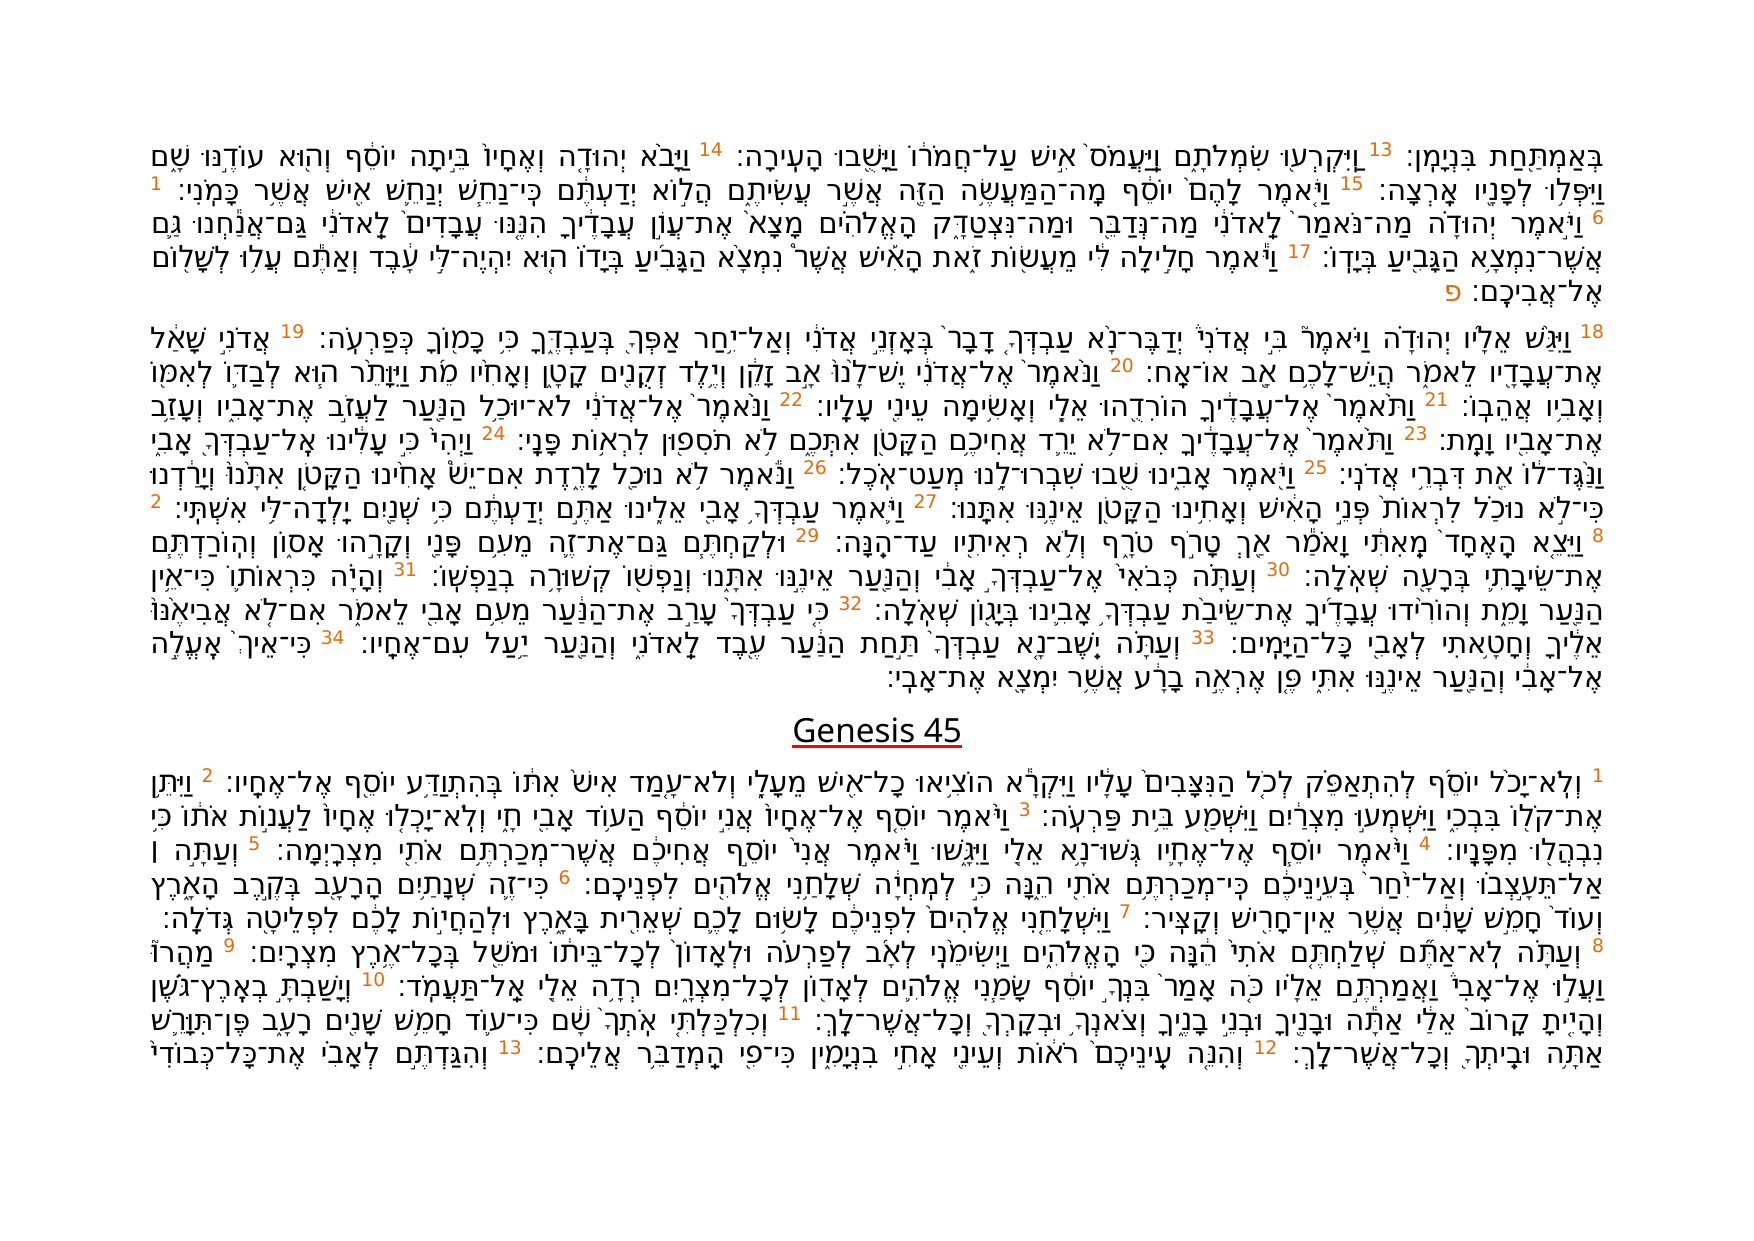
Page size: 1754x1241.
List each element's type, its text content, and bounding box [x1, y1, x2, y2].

text 18 וַיִּגַּ֨שׁ אֵלָ֜יו יְהוּדָ֗ה וַיֹּאמֶר֮ בִּ֣י אֲדֹנִי֒ יְדַבֶּר־נָ֨א עַבְדְּךָ֤ דָבָר֙ בְּאָזְנֵ֣י אֲדֹנִ֔י וְאַל־יִ֥חַר אַפְּךָ֖ בְּעַבְדֶּ֑ךָ כִּ֥י כָמ֖וֹךָ כְּפַרְעֹֽה׃ ‬‬‬19 אֲדֹנִ֣י שָׁאַ֔ל אֶת־עֲבָדָ֖יו לֵאמֹ֑ר הֲיֵשׁ־לָכֶ֥ם אָ֖ב אוֹ־אָֽח׃ ‬‬‬20 וַנֹּ֙אמֶר֙ אֶל־אֲדֹנִ֔י יֶשׁ־לָ֙נוּ֙ אָ֣ב זָקֵ֔ן וְיֶ֥לֶד זְקֻנִ֖ים קָטָ֑ן וְאָחִ֨יו מֵ֜ת וַיִּוָּתֵ֨ר ה֧וּא לְבַדּ֛וֹ לְאִמּ֖וֹ וְאָבִ֥יו אֲהֵבֽוֹ׃ ‬‬‬21 וַתֹּ֙אמֶר֙ אֶל־עֲבָדֶ֔יךָ הוֹרִדֻ֖הוּ אֵלָ֑י וְאָשִׂ֥ימָה עֵינִ֖י עָלָֽיו׃ ‬‬‬22 וַנֹּ֙אמֶר֙ אֶל־אֲדֹנִ֔י לֹא־יוּכַ֥ל הַנַּ֖עַר לַעֲזֹ֣ב אֶת־אָבִ֑יו וְעָזַ֥ב אֶת־אָבִ֖יו וָמֵֽת׃ ‬‬‬23 וַתֹּ֙אמֶר֙ אֶל־עֲבָדֶ֔יךָ אִם־לֹ֥א יֵרֵ֛ד אֲחִיכֶ֥ם הַקָּטֹ֖ן אִתְּכֶ֑ם לֹ֥א תֹסִפ֖וּן לִרְא֥וֹת פָּנָֽי׃ ‬‬‬24 וַיְהִי֙ כִּ֣י עָלִ֔ינוּ אֶֽל־עַבְדְּךָ֖ אָבִ֑י וַנַּ֨גֶּד־ל֔וֹ אֵ֖ת דִּבְרֵ֥י אֲדֹנִֽי׃ ‬‬‬25 וַיֹּ֖אמֶר אָבִ֑ינוּ שֻׁ֖בוּ שִׁבְרוּ־לָ֥נוּ מְעַט־אֹֽכֶל׃ ‬‬‬26 וַנֹּ֕אמֶר לֹ֥א נוּכַ֖ל לָרֶ֑דֶת אִם־יֵשׁ֩ אָחִ֨ינוּ הַקָּטֹ֤ן אִתָּ֙נוּ֙ וְיָרַ֔דְנוּ כִּי־לֹ֣א נוּכַ֗ל לִרְאוֹת֙ פְּנֵ֣י הָאִ֔ישׁ וְאָחִ֥ינוּ הַקָּטֹ֖ן אֵינֶ֥נּוּ אִתָּֽנוּ׃ ‬‬‬27 וַיֹּ֛אמֶר עַבְדְּךָ֥ אָבִ֖י אֵלֵ֑ינוּ אַתֶּ֣ם יְדַעְתֶּ֔ם כִּ֥י שְׁנַ֖יִם יָֽלְדָה־לִּ֥י אִשְׁתִּֽי׃ ‬‬‬28 וַיֵּצֵ֤א הָֽאֶחָד֙ מֵֽאִתִּ֔י וָאֹמַ֕ר אַ֖ךְ טָרֹ֣ף טֹרָ֑ף וְלֹ֥א רְאִיתִ֖יו עַד־הֵֽנָּה׃ ‬‬‬29 וּלְקַחְתֶּ֧ם גַּם־אֶת־זֶ֛ה מֵעִ֥ם פָּנַ֖י וְקָרָ֣הוּ אָס֑וֹן וְהֽוֹרַדְתֶּ֧ם אֶת־שֵׂיבָתִ֛י בְּרָעָ֖ה שְׁאֹֽלָה׃ ‬‬‬30 וְעַתָּ֗ה כְּבֹאִי֙ אֶל־עַבְדְּךָ֣ אָבִ֔י וְהַנַּ֖עַר אֵינֶ֣נּוּ אִתָּ֑נוּ וְנַפְשׁ֖וֹ קְשׁוּרָ֥ה בְנַפְשֽׁוֹ׃ ‬‬‬31 וְהָיָ֗ה כִּרְאוֹת֛וֹ כִּי־אֵ֥ין הַנַּ֖עַר וָמֵ֑ת וְהוֹרִ֨ידוּ עֲבָדֶ֜יךָ אֶת־שֵׂיבַ֨ת עַבְדְּךָ֥ אָבִ֛ינוּ בְּיָג֖וֹן שְׁאֹֽלָה׃ ‬‬‬32 כִּ֤י עַבְדְּךָ֙ עָרַ֣ב אֶת־הַנַּ֔עַר מֵעִ֥ם אָבִ֖י לֵאמֹ֑ר אִם־לֹ֤א אֲבִיאֶ֙נּוּ֙ אֵלֶ֔יךָ וְחָטָ֥אתִי לְאָבִ֖י כָּל־הַיָּמִֽים׃ ‬‬‬33 וְעַתָּ֗ה יֵֽשֶׁב־נָ֤א עַבְדְּךָ֙ תַּ֣חַת הַנַּ֔עַר עֶ֖בֶד לַֽאדֹנִ֑י וְהַנַּ֖עַר יַ֥עַל עִם־אֶחָֽיו׃ ‬‬‬34 כִּי־אֵיךְ֙ אֶֽעֱלֶ֣ה אֶל־אָבִ֔י וְהַנַּ֖עַר אֵינֶ֣נּוּ אִתִּ֑י פֶּ֚ן אֶרְאֶ֣ה בָרָ֔ע אֲשֶׁ֥ר יִמְצָ֖א אֶת־אָבִֽי׃ ‬‬‬‬‬‬‬‬‬‬‬‬‬‬‬‬‬‬‬‬ [150, 321, 1604, 695]
text 1 וְלֹֽא־יָכֹ֨ל יוֹסֵ֜ף לְהִתְאַפֵּ֗ק לְכֹ֤ל הַנִּצָּבִים֙ עָלָ֔יו וַיִּקְרָ֕א הוֹצִ֥יאוּ כָל־אִ֖ישׁ מֵעָלָ֑י וְלֹא־עָ֤מַד אִישׁ֙ אִתּ֔וֹ בְּהִתְוַדַּ֥ע יוֹסֵ֖ף אֶל־אֶחָֽיו׃ 2 וַיִּתֵּ֥ן אֶת־קֹל֖וֹ בִּבְכִ֑י וַיִּשְׁמְע֣וּ מִצְרַ֔יִם וַיִּשְׁמַ֖ע בֵּ֥ית פַּרְעֹֽה׃ ‬‬‬3 וַיֹּ֨אמֶר יוֹסֵ֤ף אֶל־אֶחָיו֙ אֲנִ֣י יוֹסֵ֔ף הַע֥וֹד אָבִ֖י חָ֑י וְלֹֽא־יָכְל֤וּ אֶחָיו֙ לַעֲנ֣וֹת אֹת֔וֹ כִּ֥י נִבְהֲל֖וּ מִפָּנָֽיו׃ ‬‬‬4 וַיֹּ֨אמֶר יוֹסֵ֧ף אֶל־אֶחָ֛יו גְּשׁוּ־נָ֥א אֵלַ֖י וַיִּגָּ֑שׁוּ וַיֹּ֗אמֶר אֲנִי֙ יוֹסֵ֣ף אֲחִיכֶ֔ם אֲשֶׁר־מְכַרְתֶּ֥ם אֹתִ֖י מִצְרָֽיְמָה׃ ‬‬‬5 וְעַתָּ֣ה ׀ אַל־תֵּעָ֣צְב֗וּ וְאַל־יִ֙חַר֙ בְּעֵ֣ינֵיכֶ֔ם כִּֽי־מְכַרְתֶּ֥ם אֹתִ֖י הֵ֑נָּה כִּ֣י לְמִֽחְיָ֔ה שְׁלָחַ֥נִי אֱלֹהִ֖ים לִפְנֵיכֶֽם׃ ‬‬‬6 כִּי־זֶ֛ה שְׁנָתַ֥יִם הָרָעָ֖ב בְּקֶ֣רֶב הָאָ֑רֶץ וְעוֹד֙ חָמֵ֣שׁ שָׁנִ֔ים אֲשֶׁ֥ר אֵין־חָרִ֖ישׁ וְקָצִּֽיר׃ ‬‬‬7 וַיִּשְׁלָחֵ֤נִי אֱלֹהִים֙ לִפְנֵיכֶ֔ם לָשׂ֥וּם לָכֶ֛ם שְׁאֵרִ֖ית בָּאָ֑רֶץ וּלְהַחֲי֣וֹת לָכֶ֔ם לִפְלֵיטָ֖ה גְּדֹלָֽה׃ ‬‬‬8 וְעַתָּ֗ה לֹֽא־אַתֶּ֞ם שְׁלַחְתֶּ֤ם אֹתִי֙ הֵ֔נָּה כִּ֖י הָאֱלֹהִ֑ים וַיְשִׂימֵ֨נִֽי לְאָ֜ב לְפַרְעֹ֗ה וּלְאָדוֹן֙ לְכָל־בֵּית֔וֹ וּמֹשֵׁ֖ל בְּכָל־אֶ֥רֶץ מִצְרָֽיִם׃ ‬‬‬9 מַהֲרוּ֮ וַעֲל֣וּ אֶל־אָבִי֒ וַאֲמַרְתֶּ֣ם אֵלָ֗יו כֹּ֤ה אָמַר֙ בִּנְךָ֣ יוֹסֵ֔ף שָׂמַ֧נִי אֱלֹהִ֛ים לְאָד֖וֹן לְכָל־מִצְרָ֑יִם רְדָ֥ה אֵלַ֖י אַֽל־תַּעֲמֹֽד׃ ‬‬‬10 וְיָשַׁבְתָּ֣ בְאֶֽרֶץ־גֹּ֗שֶׁן וְהָיִ֤יתָ קָרוֹב֙ אֵלַ֔י אַתָּ֕ה וּבָנֶ֖יךָ וּבְנֵ֣י בָנֶ֑יךָ וְצֹאנְךָ֥ וּבְקָרְךָ֖ וְכָל־אֲשֶׁר־לָֽךְ׃ ‬‬‬11 וְכִלְכַּלְתִּ֤י אֹֽתְךָ֙ שָׁ֔ם כִּי־ע֛וֹד חָמֵ֥שׁ שָׁנִ֖ים רָעָ֑ב פֶּן־תִּוָּרֵ֛שׁ אַתָּ֥ה וּבֵֽיתְךָ֖ וְכָל־אֲשֶׁר־לָֽךְ׃ ‬‬‬12 וְהִנֵּ֤ה עֵֽינֵיכֶם֙ רֹא֔וֹת וְעֵינֵ֖י אָחִ֣י בִנְיָמִ֑ין כִּי־פִ֖י הַֽמְדַבֵּ֥ר אֲלֵיכֶֽם׃ ‬‬‬13 וְהִגַּדְתֶּ֣ם לְאָבִ֗י אֶת־כָּל־כְּבוֹדִי֙ בְּמִצְרַ֔יִם וְאֵ֖ת כָּל־אֲשֶׁ֣ר רְאִיתֶ֑ם וּמִֽהַרְתֶּ֛ם וְהוֹרַדְתֶּ֥ם אֶת־אָבִ֖י הֵֽנָּה׃ ‬‬‬14 וַיִּפֹּ֛ל עַל־צַוְּארֵ֥י בִנְיָמִֽן־אָחִ֖יו וַיֵּ֑בְךְּ וּבִנְיָמִ֔ן בָּכָ֖ה עַל־צַוָּארָֽיו׃ ‬‬‬15 וַיְנַשֵּׁ֥ק לְכָל־אֶחָ֖יו וַיֵּ֣בְךְּ עֲלֵיהֶ֑ם וְאַ֣חֲרֵי כֵ֔ן דִּבְּר֥וּ אֶחָ֖יו אִתּֽוֹ׃ ‬‬‬16 וְהַקֹּ֣ל נִשְׁמַ֗ע בֵּ֤ית פַּרְעֹה֙ לֵאמֹ֔ר בָּ֖אוּ אֲחֵ֣י יוֹסֵ֑ף וַיִּיטַב֙ בְּעֵינֵ֣י פַרְעֹ֔ה וּבְעֵינֵ֖י עֲבָדָֽיו׃ ‬‬‬17 וַיֹּ֤אמֶר פַּרְעֹה֙ אֶל־יוֹסֵ֔ף אֱמֹ֥ר אֶל־אַחֶ֖יךָ זֹ֣את עֲשׂ֑וּ טַֽעֲנוּ֙ אֶת־בְּעִ֣ירְכֶ֔ם וּלְכוּ־בֹ֖אוּ אַ֥רְצָה כְּנָֽעַן׃ ‬‬‬18 וּקְח֧וּ אֶת־אֲבִיכֶ֛ם וְאֶת־בָּתֵּיכֶ֖ם וּבֹ֣אוּ אֵלָ֑י וְאֶתְּנָ֣ה לָכֶ֗ם אֶת־טוּב֙ אֶ֣רֶץ מִצְרַ֔יִם וְאִכְל֖וּ אֶת־חֵ֥לֶב הָאָֽרֶץ׃ ‬‬‬19 וְאַתָּ֥ה צֻוֵּ֖יתָה זֹ֣את עֲשׂ֑וּ קְחוּ־לָכֶם֩ מֵאֶ֨רֶץ מִצְרַ֜יִם עֲגָל֗וֹת לְטַפְּכֶם֙ וְלִנְשֵׁיכֶ֔ם וּנְשָׂאתֶ֥ם אֶת־אֲבִיכֶ֖ם וּבָאתֶֽם׃ ‬‬‬20 וְעֵ֣ינְכֶ֔ם אַל־תָּחֹ֖ס עַל־כְּלֵיכֶ֑ם כִּי־ט֛וּב כָּל־אֶ֥רֶץ מִצְרַ֖יִם לָכֶ֥ם הֽוּא׃ ‬‬‬21 וַיַּֽעֲשׂוּ־כֵן֙ בְּנֵ֣י יִשְׂרָאֵ֔ל וַיִּתֵּ֨ן לָהֶ֥ם יוֹסֵ֛ף עֲגָל֖וֹת עַל־פִּ֣י פַרְעֹ֑ה וַיִּתֵּ֥ן לָהֶ֛ם צֵדָ֖ה לַדָּֽרֶךְ׃ ‬‬‬22 לְכֻלָּ֥ם נָתַ֛ן לָאִ֖ישׁ חֲלִפ֣וֹת שְׂמָלֹ֑ת וּלְבִנְיָמִ֤ן נָתַן֙ שְׁלֹ֣שׁ מֵא֣וֹת כֶּ֔סֶף וְחָמֵ֖שׁ חֲלִפֹ֥ת שְׂמָלֹֽת׃ ‬‬‬23 וּלְאָבִ֞יו שָׁלַ֤ח כְּזֹאת֙ עֲשָׂרָ֣ה חֲמֹרִ֔ים נֹשְׂאִ֖ים מִטּ֣וּב מִצְרָ֑יִם וְעֶ֣שֶׂר אֲתֹנֹ֡ת נֹֽ֠שְׂאֹת בָּ֣ר וָלֶ֧חֶם וּמָז֛וֹן לְאָבִ֖יו לַדָּֽרֶךְ׃ ‬‬‬24 וַיְשַׁלַּ֥ח אֶת־אֶחָ֖יו וַיֵּלֵ֑כוּ וַיֹּ֣אמֶר אֲלֵהֶ֔ם אַֽל־תִּרְגְּז֖וּ בַּדָּֽרֶךְ׃ ‬‬‬25 וַֽיַּעֲל֖וּ מִמִּצְרָ֑יִם וַיָּבֹ֙אוּ֙ אֶ֣רֶץ כְּנַ֔עַן אֶֽל־יַעֲקֹ֖ב אֲבִיהֶֽם׃ ‬‬‬26 וַיַּגִּ֨דוּ ל֜וֹ לֵאמֹ֗ר ע֚וֹד יוֹסֵ֣ף חַ֔י וְכִֽי־ה֥וּא מֹשֵׁ֖ל בְּכָל־אֶ֣רֶץ מִצְרָ֑יִם וַיָּ֣פָג לִבּ֔וֹ כִּ֥י לֹא־הֶאֱמִ֖ין לָהֶֽם׃ ‬‬‬27 וַיְדַבְּר֣וּ אֵלָ֗יו אֵ֣ת כָּל־דִּבְרֵ֤י יוֹסֵף֙ אֲשֶׁ֣ר דִּבֶּ֣ר אֲלֵהֶ֔ם וַיַּרְא֙ אֶת־הָ֣עֲגָל֔וֹת אֲשֶׁר־שָׁלַ֥ח יוֹסֵ֖ף לָשֵׂ֣את אֹת֑וֹ וַתְּחִ֕י ר֖וּחַ יַעֲקֹ֥ב אֲבִיהֶֽם׃ ‬‬‬28 וַיֹּ֙אמֶר֙ יִשְׂרָאֵ֔ל רַ֛ב עוֹד־יוֹסֵ֥ף בְּנִ֖י חָ֑י אֵֽלְכָ֥ה וְאֶרְאֶ֖נּוּ בְּטֶ֥רֶם אָמֽוּת׃ ‬‬‬‬‬‬‬‬‬‬‬‬‬‬‬‬‬‬‬‬‬‬‬‬‬‬‬‬‬‬ [150, 765, 1604, 1071]
text 1 וַיְצַ֞ו אֶת־אֲשֶׁ֣ר עַל־בֵּיתוֹ֮ לֵאמֹר֒ מַלֵּ֞א אֶת־אַמְתְּחֹ֤ת הָֽאֲנָשִׁים֙ אֹ֔כֶל כַּאֲשֶׁ֥ר יוּכְל֖וּן שְׂאֵ֑ת וְשִׂ֥ים כֶּֽסֶף־אִ֖ישׁ בְּפִ֥י אַמְתַּחְתּֽוֹ׃ 2 וְאֶת־גְּבִיעִ֞י גְּבִ֣יעַ הַכֶּ֗סֶף תָּשִׂים֙ בְּפִי֙ אַמְתַּ֣חַת הַקָּטֹ֔ן וְאֵ֖ת כֶּ֣סֶף שִׁבְר֑וֹ וַיַּ֕עַשׂ כִּדְבַ֥ר יוֹסֵ֖ף אֲשֶׁ֥ר דִּבֵּֽר׃ ‬‬‬3 הַבֹּ֖קֶר א֑וֹר וְהָאֲנָשִׁ֣ים שֻׁלְּח֔וּ הֵ֖מָּה וַחֲמֹרֵיהֶֽם׃ ‬‬‬4 הֵ֠ם יָֽצְא֣וּ אֶת־הָעִיר֮ לֹ֣א הִרְחִיקוּ֒ וְיוֹסֵ֤ף אָמַר֙ לַֽאֲשֶׁ֣ר עַל־בֵּית֔וֹ ק֥וּם רְדֹ֖ף אַחֲרֵ֣י הָֽאֲנָשִׁ֑ים וְהִשַּׂגְתָּם֙ וְאָמַרְתָּ֣ אֲלֵהֶ֔ם לָ֛מָּה שִׁלַּמְתֶּ֥ם רָעָ֖ה תַּ֥חַת טוֹבָֽה׃ ‬‬‬5 הֲל֣וֹא זֶ֗ה אֲשֶׁ֨ר יִשְׁתֶּ֤ה אֲדֹנִי֙ בּ֔וֹ וְה֕וּא נַחֵ֥שׁ יְנַחֵ֖שׁ בּ֑וֹ הֲרֵעֹתֶ֖ם אֲשֶׁ֥ר עֲשִׂיתֶֽם׃ ‬‬‬6 וַֽיַּשִּׂגֵ֑ם וַיְדַבֵּ֣ר אֲלֵהֶ֔ם אֶת־הַדְּבָרִ֖ים הָאֵֽלֶּה׃ ‬‬‬7 וַיֹּאמְר֣וּ אֵלָ֔יו לָ֚מָּה יְדַבֵּ֣ר אֲדֹנִ֔י כַּדְּבָרִ֖ים הָאֵ֑לֶּה חָלִ֙ילָה֙ לַעֲבָדֶ֔יךָ מֵעֲשׂ֖וֹת כַּדָּבָ֥ר הַזֶּֽה׃ ‬‬‬8 הֵ֣ן כֶּ֗סֶף אֲשֶׁ֤ר מָצָ֙אנוּ֙ בְּפִ֣י אַמְתְּחֹתֵ֔ינוּ הֱשִׁיבֹ֥נוּ אֵלֶ֖יךָ מֵאֶ֣רֶץ כְּנָ֑עַן וְאֵ֗יךְ נִגְנֹב֙ מִבֵּ֣ית אֲדֹנֶ֔יךָ כֶּ֖סֶף א֥וֹ זָהָֽב׃ ‬‬‬9 אֲשֶׁ֨ר יִמָּצֵ֥א אִתּ֛וֹ מֵעֲבָדֶ֖יךָ וָמֵ֑ת וְגַם־אֲנַ֕חְנוּ נִֽהְיֶ֥ה לַֽאדֹנִ֖י לַעֲבָדִֽים׃ ‬‬‬10 וַיֹּ֕אמֶר גַּם־עַתָּ֥ה כְדִבְרֵיכֶ֖ם כֶּן־ה֑וּא אֲשֶׁ֨ר יִמָּצֵ֤א אִתּוֹ֙ יִהְיֶה־לִּ֣י עָ֔בֶד וְאַתֶּ֖ם תִּהְי֥וּ נְקִיִּֽם׃ ‬‬‬11 וֽ͏ַיְמַהֲר֗וּ וַיּוֹרִ֛דוּ אִ֥ישׁ אֶת־אַמְתַּחְתּ֖וֹ אָ֑רְצָה וַֽיִּפְתְּח֖וּ אִ֥ישׁ אַמְתַּחְתּֽוֹ׃ ‬‬‬12 וַיְחַפֵּ֕שׂ בַּגָּד֣וֹל הֵחֵ֔ל וּבַקָּטֹ֖ן כִּלָּ֑ה וַיִּמָּצֵא֙ הַגָּבִ֔יעַ בְּאַמְתַּ֖חַת בִּנְיָמִֽן׃ ‬‬‬13 וֽ͏ַיִּקְרְע֖וּ שִׂמְלֹתָ֑ם וַֽיַּעֲמֹס֙ אִ֣ישׁ עַל־חֲמֹר֔וֹ וַיָּשֻׁ֖בוּ הָעִֽירָה׃ ‬‬‬14 וַיָּבֹ֨א יְהוּדָ֤ה וְאֶחָיו֙ בֵּ֣יתָה יוֹסֵ֔ף וְה֖וּא עוֹדֶ֣נּוּ שָׁ֑ם וַיִּפְּל֥וּ לְפָנָ֖יו אָֽרְצָה׃ ‬‬‬15 וַיֹּ֤אמֶר לָהֶם֙ יוֹסֵ֔ף מָֽה־הַמַּעֲשֶׂ֥ה הַזֶּ֖ה אֲשֶׁ֣ר עֲשִׂיתֶ֑ם הֲל֣וֹא יְדַעְתֶּ֔ם כִּֽי־נַחֵ֧שׁ יְנַחֵ֛שׁ אִ֖ישׁ אֲשֶׁ֥ר כָּמֹֽנִי׃ ‬‬‬16 וַיֹּ֣אמֶר יְהוּדָ֗ה מַה־נֹּאמַר֙ לַֽאדֹנִ֔י מַה־נְּדַבֵּ֖ר וּמַה־נִּצְטַדָּ֑ק הָאֱלֹהִ֗ים מָצָא֙ אֶת־עֲוֺ֣ן עֲבָדֶ֔יךָ הִנֶּ֤נּוּ עֲבָדִים֙ לַֽאדֹנִ֔י גַּם־אֲנַ֕חְנוּ גַּ֛ם אֲשֶׁר־נִמְצָ֥א הַגָּבִ֖יעַ בְּיָדֽוֹ׃ ‬‬‬17 וַיֹּ֕אמֶר חָלִ֣ילָה לִּ֔י מֵעֲשׂ֖וֹת זֹ֑את הָאִ֡ישׁ אֲשֶׁר֩ נִמְצָ֨א הַגָּבִ֜יעַ בְּיָד֗וֹ ה֚וּא יִהְיֶה־לִּ֣י עָ֔בֶד וְאַתֶּ֕ם עֲל֥וּ לְשָׁל֖וֹם אֶל־אֲבִיכֶֽם׃ פ ‬‬‬‬‬‬‬‬‬‬‬‬‬‬‬‬‬‬‬ [150, 139, 1604, 309]
text Genesis 45 [150, 707, 1604, 753]
